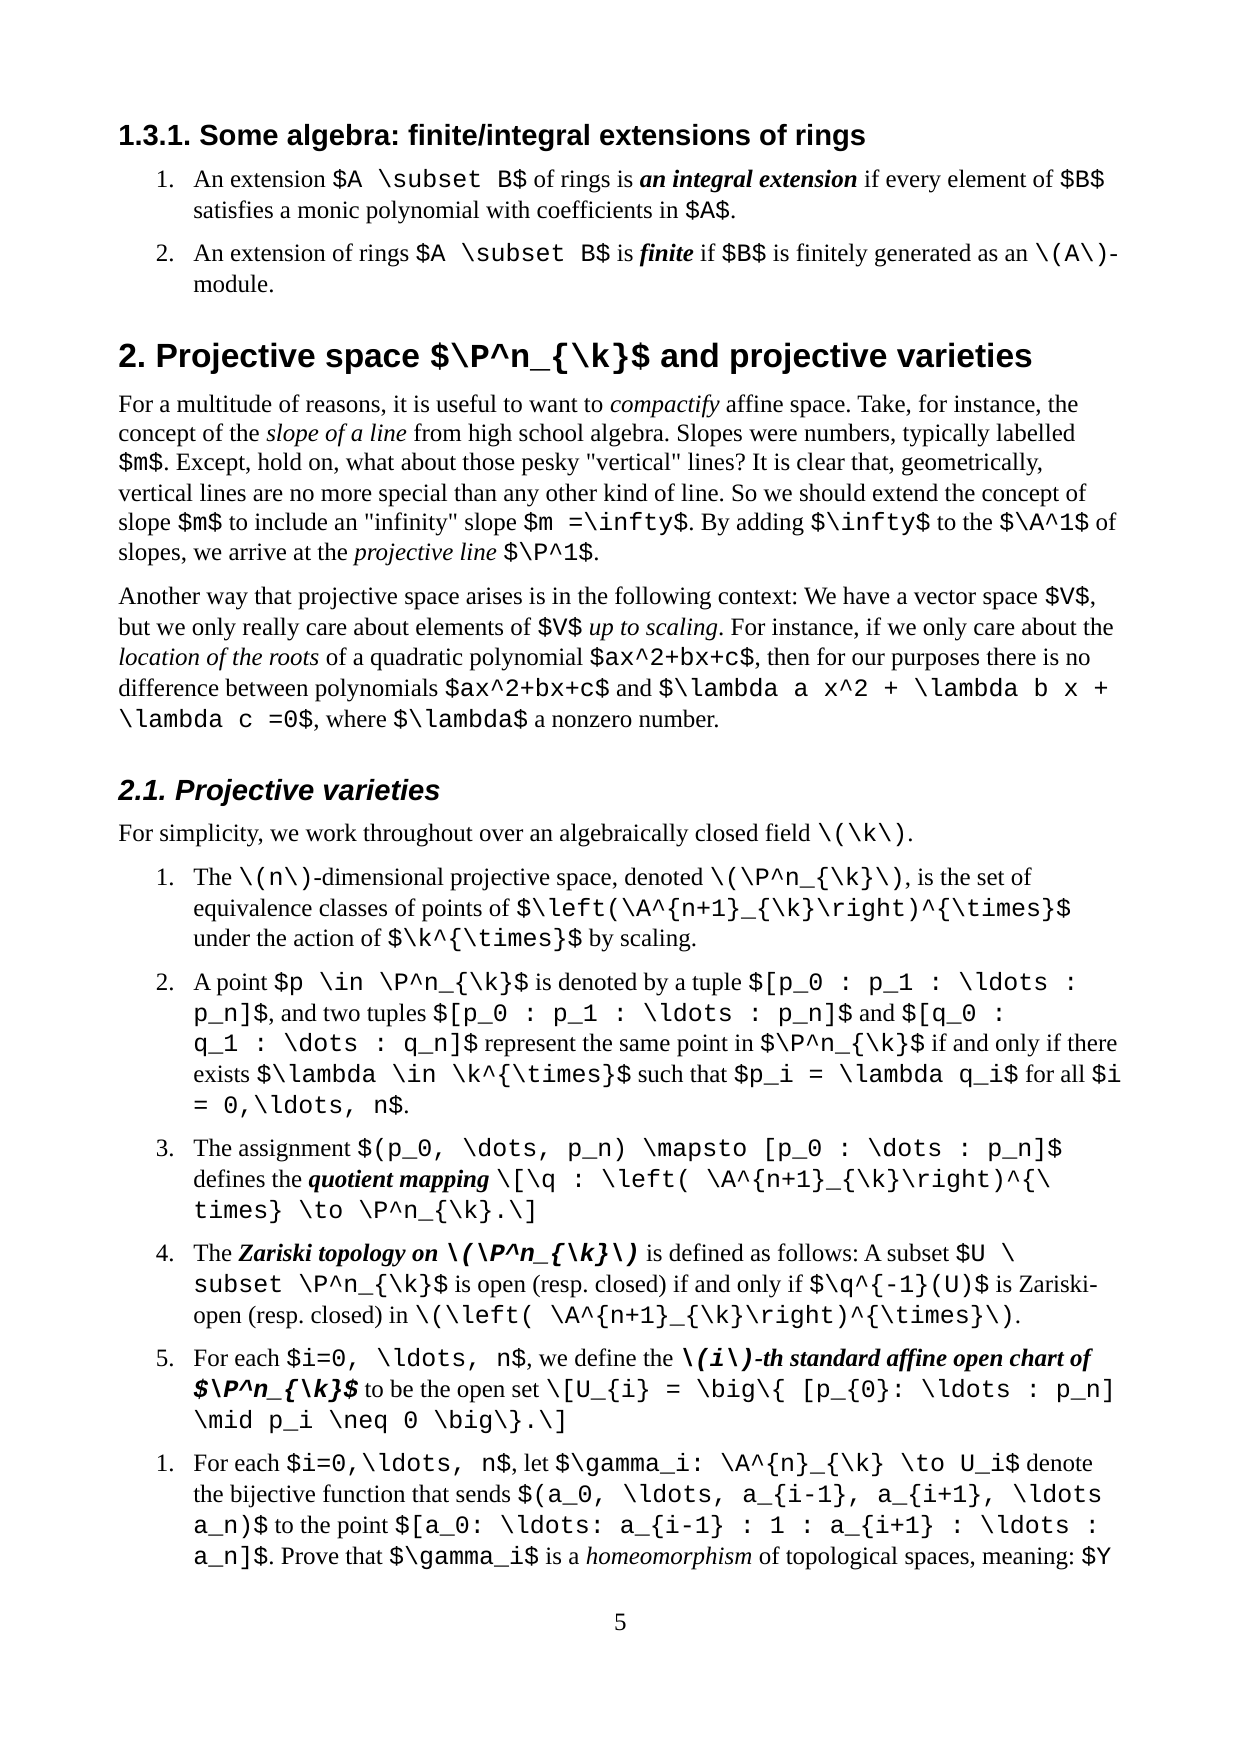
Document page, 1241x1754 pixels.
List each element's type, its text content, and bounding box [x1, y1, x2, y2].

list The \(n\)-dimensional projective space, denoted \(\P^n_{\k}\), is the set of equivalence classes of points of $\left(\A^{n+1}_{\k}\right)^{\times}$ under the action of $\k^{\times}$ by scaling. [156, 862, 1122, 954]
list For each $i=0,\ldots, n$, let $\gamma_i: \A^{n}_{\k} \to U_i$ denote the bijective function that sends $(a_0, \ldots, a_{i-1}, a_{i+1}, \ldots a_n)$ to the point $[a_0: \ldots: a_{i-1} : 1 : a_{i+1} : \ldots : a_n]$. Prove that $\gamma_i$ is a homeomorphism of topological spaces, meaning: $Y [156, 1448, 1122, 1572]
subtitle Projective space $\P^n_{\k}$ and projective varieties [118, 335, 1122, 377]
list A point $p \in \P^n_{\k}$ is denoted by a tuple $[p_0 : p_1 : \ldots : p_n]$, and two tuples $[p_0 : p_1 : \ldots : p_n]$ and $[q_0 : q_1 : \dots : q_n]$ represent the same point in $\P^n_{\k}$ if and only if there exists $\lambda \in \k^{\times}$ such that $p_i = \lambda q_i$ for all $i = 0,\ldots, n$. [156, 967, 1122, 1121]
list An extension $A \subset B$ of rings is an integral extension if every element of $B$ satisfies a monic polynomial with coefficients in $A$. [156, 164, 1122, 226]
text For a multitude of reasons, it is useful to want to compactify affine space. Take, for instance, the concept of the slope of a line from high school algebra. Slopes were numbers, typically labelled $m$. Except, hold on, what about those pesky "vertical" lines? It is clear that, geometrically, vertical lines are no more special than any other kind of line. So we should extend the concept of slope $m$ to include an "infinity" slope $m =\infty$. By adding $\infty$ to the $\A^1$ of slopes, we arrive at the projective line $\P^1$. [118, 389, 1122, 568]
subtitle Some algebra: finite/integral extensions of rings [118, 118, 1122, 152]
list The Zariski topology on \(\P^n_{\k}\) is defined as follows: A subset $U \subset \P^n_{\k}$ is open (resp. closed) if and only if $\q^{-1}(U)$ is Zariski-open (resp. closed) in \(\left( \A^{n+1}_{\k}\right)^{\times}\). [156, 1238, 1122, 1331]
list For each $i=0, \ldots, n$, we define the \(i\)-th standard affine open chart of $\P^n_{\k}$ to be the open set \[U_{i} = \big\{ [p_{0}: \ldots : p_n] \mid p_i \neq 0 \big\}.\] [156, 1343, 1122, 1436]
list An extension of rings $A \subset B$ is finite if $B$ is finitely generated as an \(A\)-module. [156, 238, 1122, 298]
text For simplicity, we work throughout over an algebraically closed field \(\k\). [118, 818, 1122, 849]
text Another way that projective space arises is in the following context: We have a vector space $V$, but we only really care about elements of $V$ up to scaling. For instance, if we only care about the location of the roots of a quadratic polynomial $ax^2+bx+c$, then for our purposes there is no difference between polynomials $ax^2+bx+c$ and $\lambda a x^2 + \lambda b x + \lambda c =0$, where $\lambda$ a nonzero number. [118, 581, 1122, 735]
list The assignment $(p_0, \dots, p_n) \mapsto [p_0 : \dots : p_n]$ defines the quotient mapping \[\q : \left( \A^{n+1}_{\k}\right)^{\times} \to \P^n_{\k}.\] [156, 1133, 1122, 1226]
subtitle Projective varieties [118, 772, 1122, 806]
